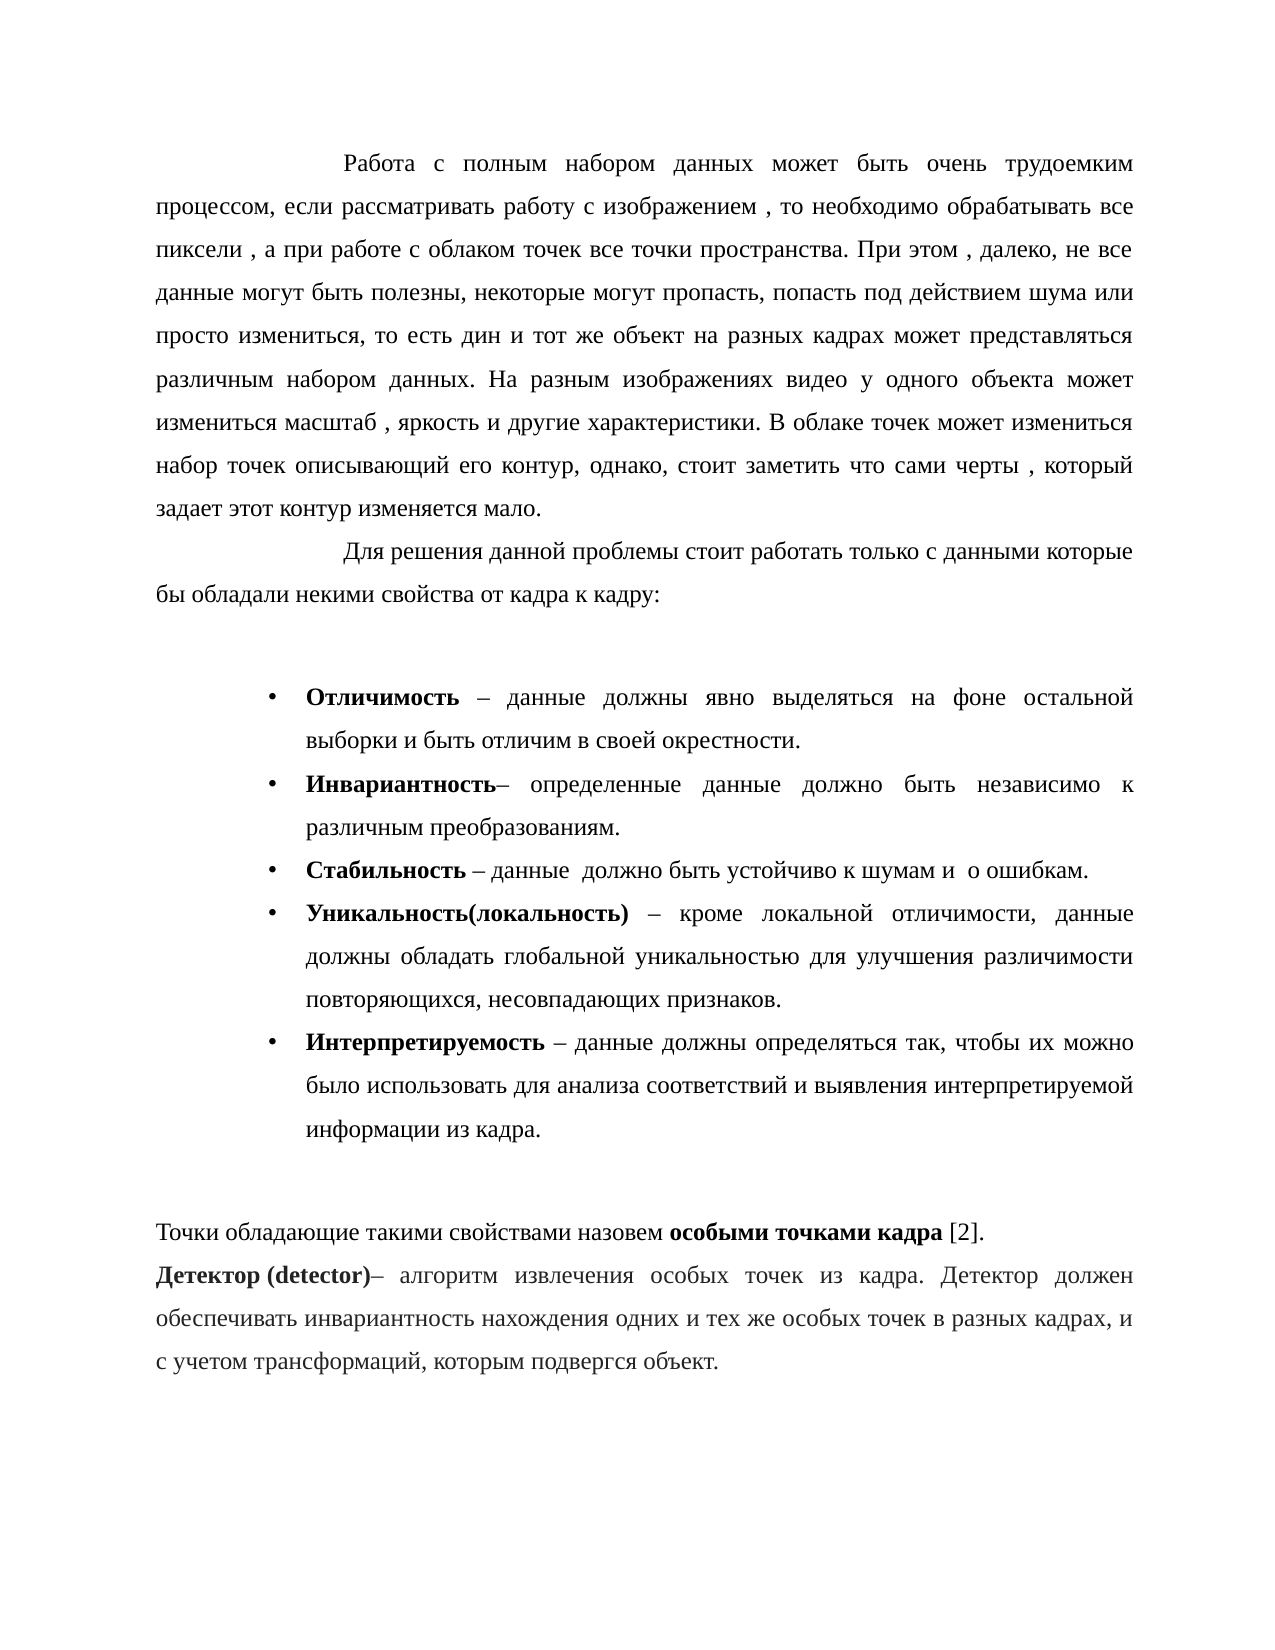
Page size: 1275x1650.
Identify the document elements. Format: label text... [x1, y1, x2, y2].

list Стабильность – данные должно быть устойчиво к шумам и о ошибкам. [231, 825, 1157, 868]
text Точки обладающие такими свойствами назовем особыми точками кадра [2]. [118, 1187, 1157, 1230]
text Детектор (detector)– алгоритм извлечения особых точек из кадра. Детектор должен обеспечивать инвариантность нахождения одних и тех же особых точек в разных кадрах, и с учетом трансформаций, которым подвергся объект. [118, 1230, 1157, 1405]
list Инвариантность– определенные данные должно быть независимо к различным преобразованиям. [231, 739, 1157, 825]
text Для решения данной проблемы стоит работать только с данными которые бы обладали некими свойства от кадра к кадру: [118, 506, 1157, 638]
list Интерпретируемость – данные должны определяться так, чтобы их можно было использовать для анализа соответствий и выявления интерпретируемой информации из кадра. [231, 997, 1157, 1172]
list Отличимость – данные должны явно выделяться на фоне остальной выборки и быть отличим в своей окрестности. [231, 652, 1157, 739]
text Работа с полным набором данных может быть очень трудоемким процессом, если рассматривать работу с изображением , то необходимо обрабатывать все пиксели , а при работе с облаком точек все точки пространства. При этом , далеко, не все данные могут быть полезны, некоторые могут пропасть, попасть под действием шума или просто измениться, то есть дин и тот же объект на разных кадрах может представляться различным набором данных. На разным изображениях видео у одного объекта может измениться масштаб , яркость и другие характеристики. В облаке точек может измениться набор точек описывающий его контур, однако, стоит заметить что сами черты , который задает этот контур изменяется мало. [118, 118, 1157, 506]
list Уникальность(локальность) – кроме локальной отличимости, данные должны обладать глобальной уникальностью для улучшения различимости повторяющихся, несовпадающих признаков. [231, 868, 1157, 997]
